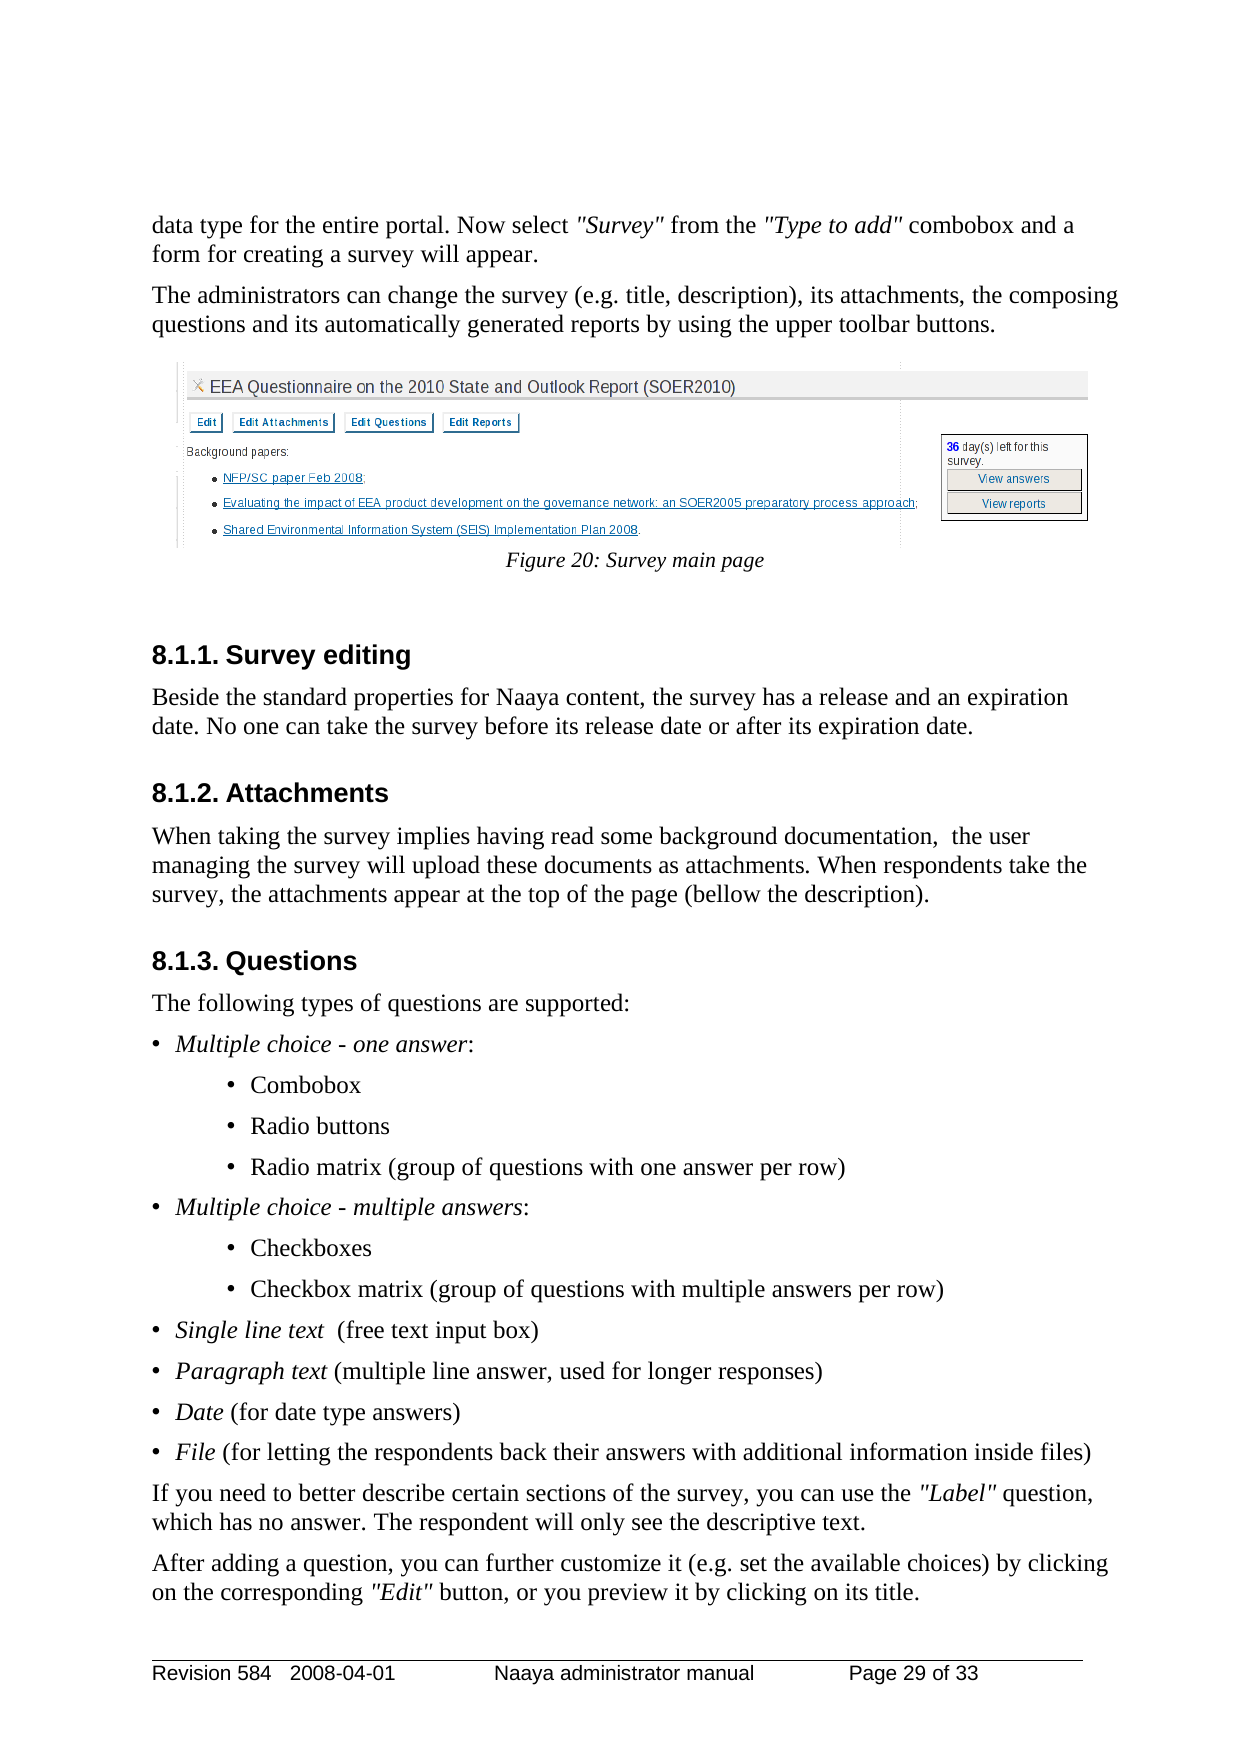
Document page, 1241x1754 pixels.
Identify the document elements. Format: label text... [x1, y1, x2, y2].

list Checkbox matrix (group of questions with multiple answers per row) [227, 1274, 1120, 1303]
list Radio buttons [227, 1111, 1120, 1139]
list Date (for date type answers) [152, 1396, 1120, 1425]
list Paragraph text (multiple line answer, used for longer responses) [152, 1356, 1120, 1384]
subtitle Questions [152, 944, 1120, 976]
text When taking the survey implies having read some background documentation, the user managing the survey will upload these documents as attachments. When respondents take the survey, the attachments appear at the top of the page (bellow the description). [152, 821, 1120, 908]
text Beside the standard properties for Naaya content, the survey has a release and an expiration date. No one can take the survey before its release date or after its expiration date. [152, 682, 1120, 740]
list Multiple choice - multiple answers: [152, 1192, 1120, 1221]
subtitle Attachments [152, 777, 1120, 808]
list Multiple choice - one answer: [152, 1029, 1120, 1058]
text If you need to better describe certain sections of the survey, you can use the "Label" question, which has no answer. The respondent will only see the descriptive text. [152, 1478, 1120, 1536]
picture [176, 362, 1097, 548]
list Combobox [227, 1070, 1120, 1099]
subtitle Survey editing [152, 638, 1120, 669]
list Single line text (free text input box) [152, 1315, 1120, 1344]
text data type for the entire portal. Now select "Survey" from the "Type to add" combobox and a form for creating a survey will appear. [152, 210, 1120, 268]
text The following types of questions are supported: [152, 988, 1120, 1017]
text Figure 20: Survey main page [176, 548, 1096, 573]
text After adding a question, you can further customize it (e.g. set the available choices) by clicking on the corresponding "Edit" button, or you preview it by clicking on its title. [152, 1548, 1120, 1606]
list Checkboxes [227, 1233, 1120, 1262]
list File (for letting the respondents back their answers with additional information inside files) [152, 1437, 1120, 1466]
text The administrators can change the survey (e.g. title, description), its attachments, the composing questions and its automatically generated reports by using the upper toolbar buttons. [152, 280, 1120, 338]
list Radio matrix (group of questions with one answer per row) [227, 1151, 1120, 1180]
